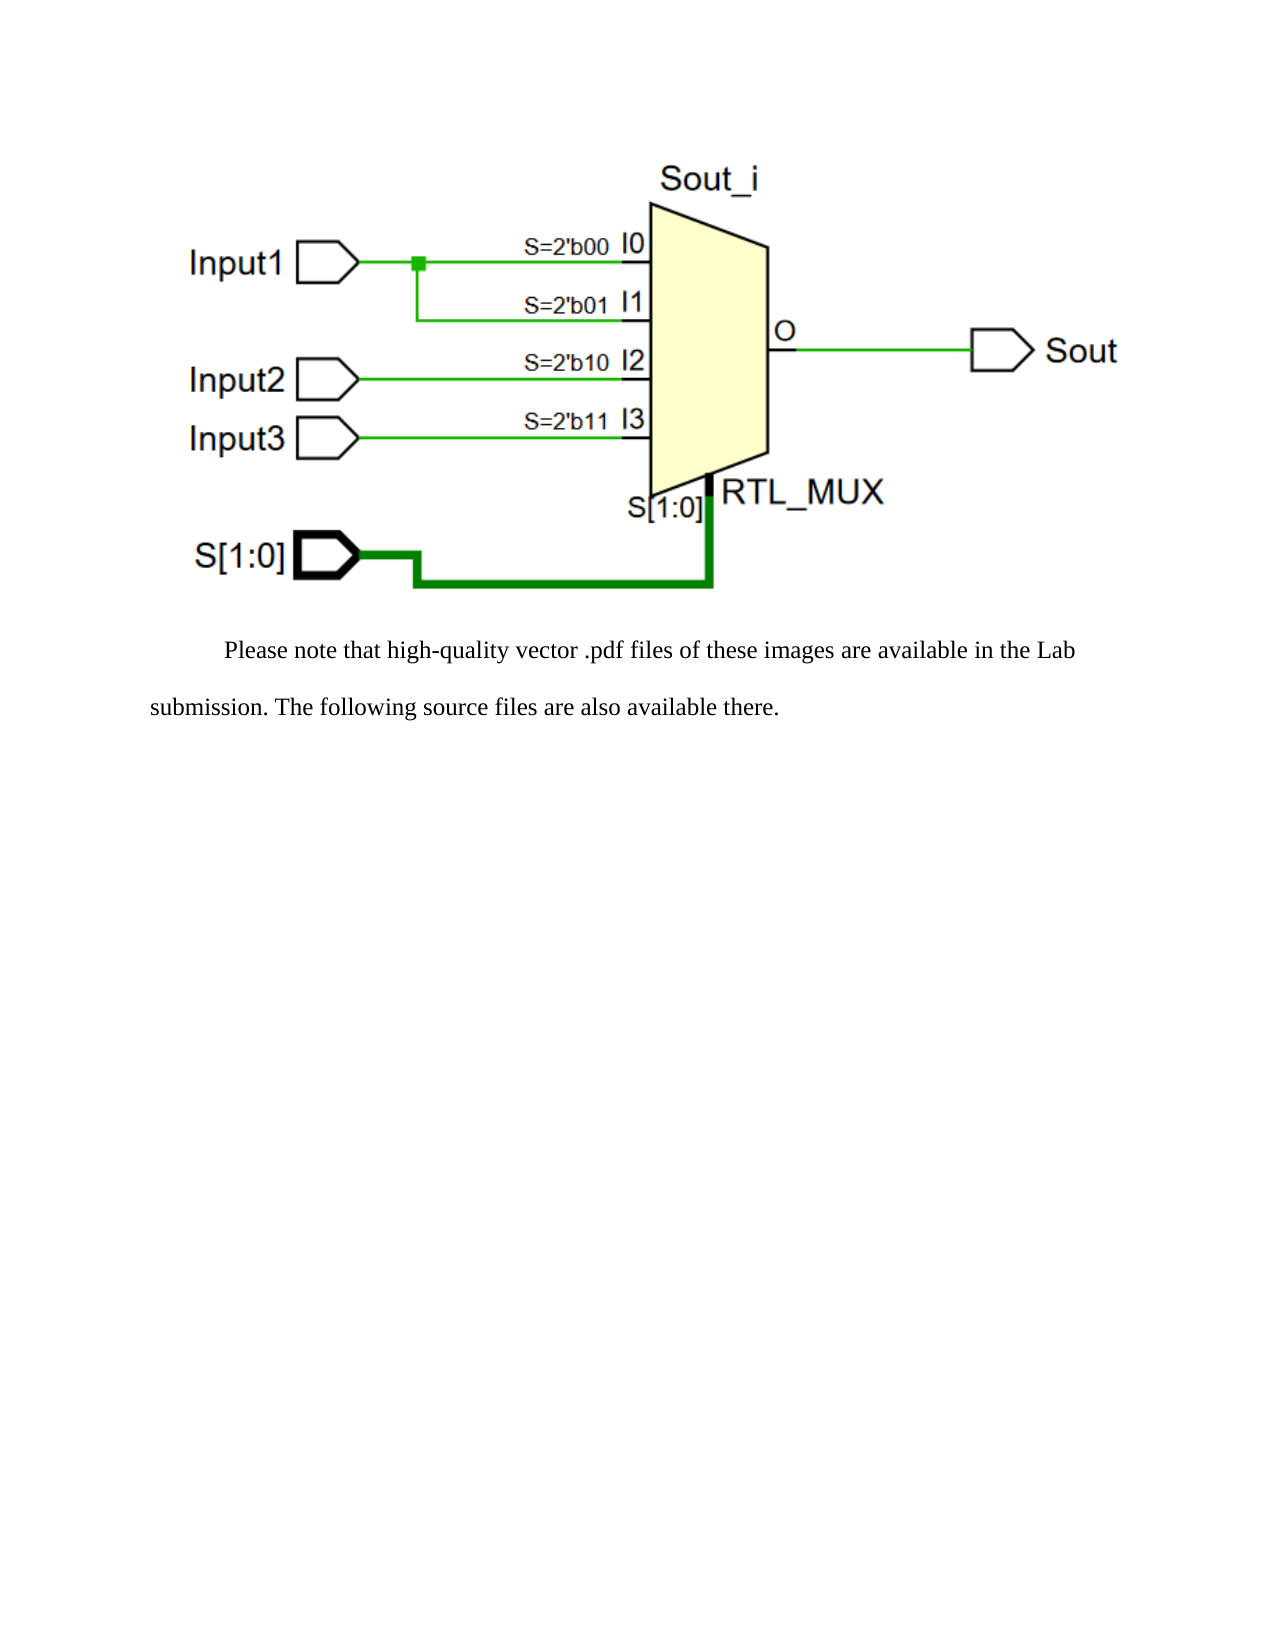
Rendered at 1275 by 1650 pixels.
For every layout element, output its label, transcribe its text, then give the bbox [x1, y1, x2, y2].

picture [150, 150, 1125, 607]
text Please note that high-quality vector .pdf files of these images are available in the Lab submission. The following source files are also available there. [150, 635, 1125, 721]
